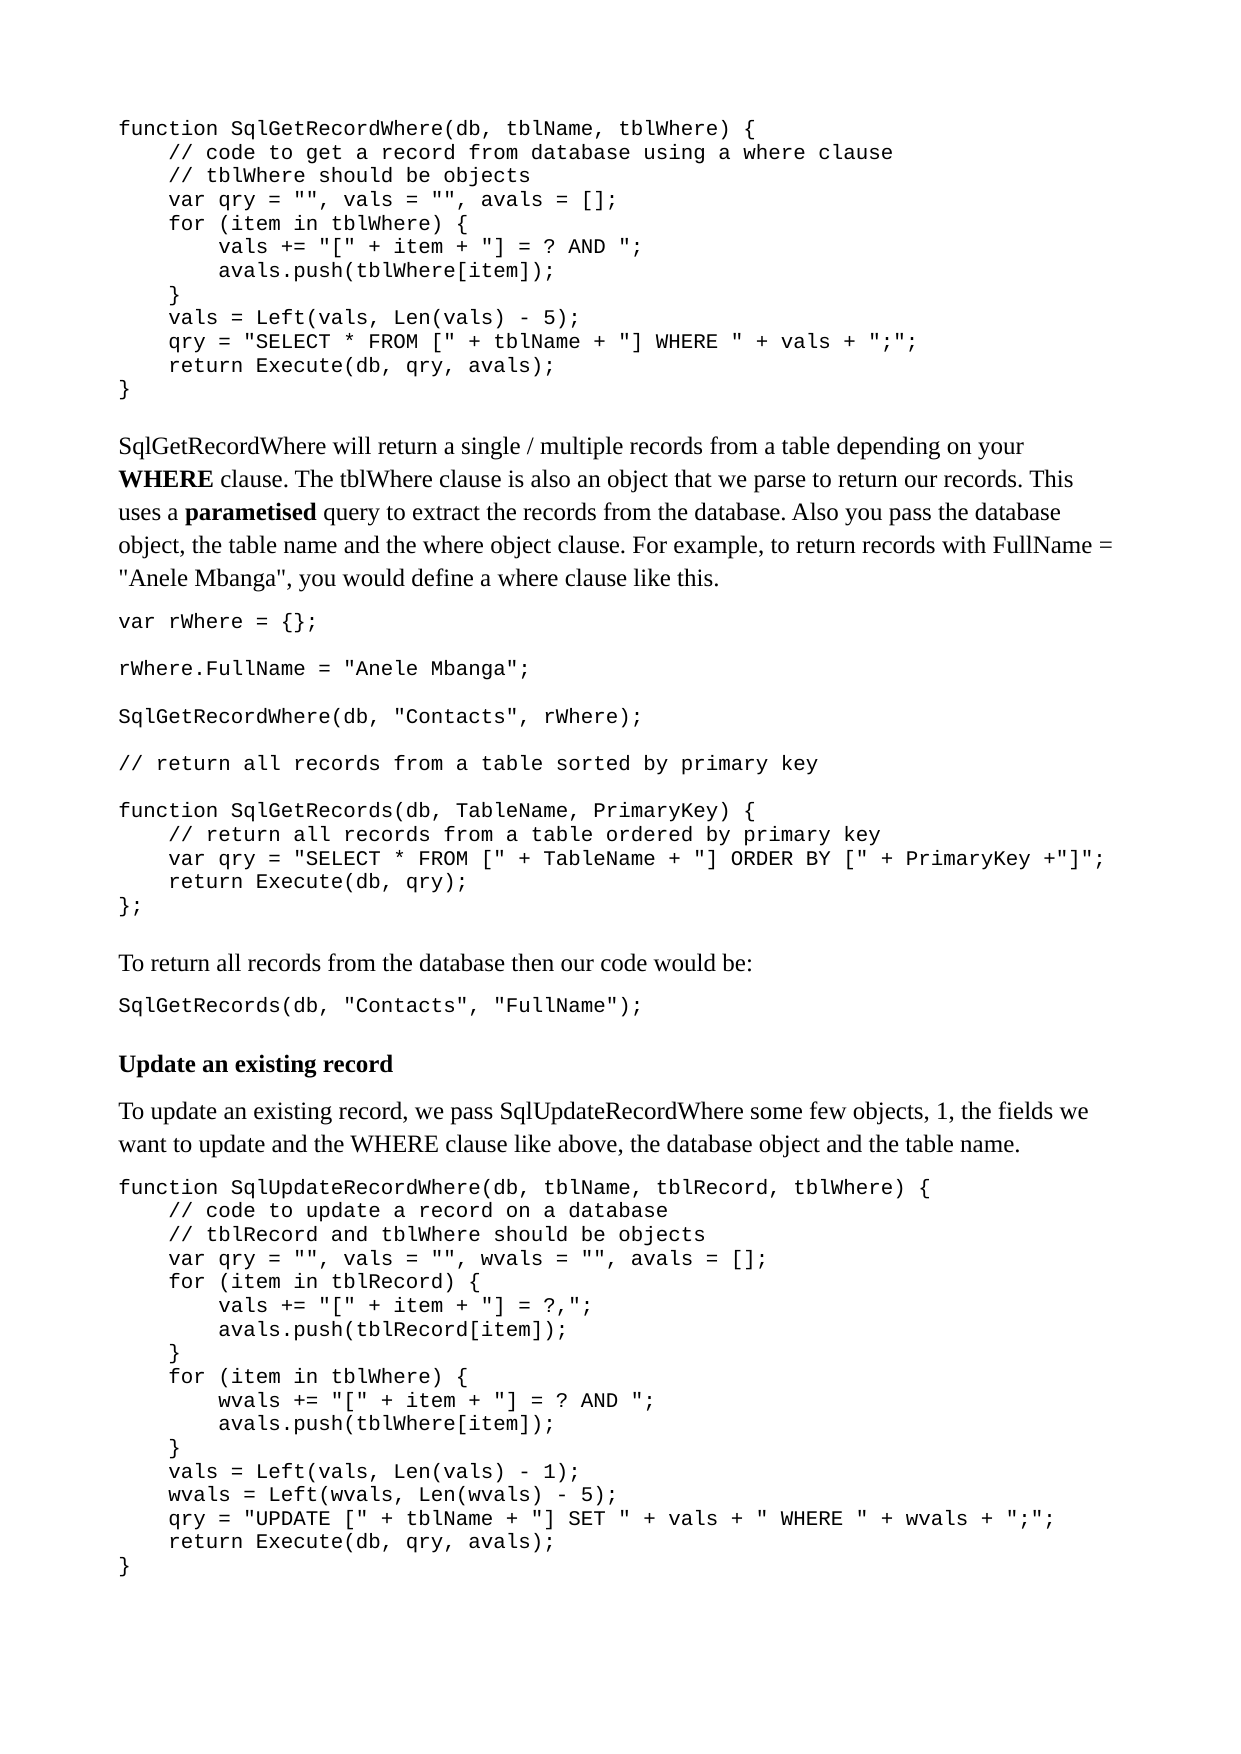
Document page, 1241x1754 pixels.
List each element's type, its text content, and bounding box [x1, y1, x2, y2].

text vals = Left(vals, Len(vals) - 1); [118, 1461, 1122, 1484]
text } [118, 1555, 1122, 1579]
text SqlGetRecordWhere will return a single / multiple records from a table depending on your WHERE clause. The tblWhere clause is also an object that we parse to return our records. This uses a parametised query to extract the records from the database. Also you pass the database object, the table name and the where object clause. For example, to return records with FullName = "Anele Mbanga", you would define a where clause like this. [118, 431, 1122, 592]
text // tblRecord and tblWhere should be objects [118, 1224, 1122, 1248]
text vals += "[" + item + "] = ? AND "; [118, 236, 1122, 260]
text for (item in tblRecord) { [118, 1271, 1122, 1295]
text function SqlGetRecords(db, TableName, PrimaryKey) { [118, 800, 1122, 824]
text return Execute(db, qry); [118, 871, 1122, 895]
text } [118, 284, 1122, 307]
text } [118, 1437, 1122, 1461]
text return Execute(db, qry, avals); [118, 1532, 1122, 1555]
text avals.push(tblWhere[item]); [118, 260, 1122, 284]
text SqlGetRecordWhere(db, "Contacts", rWhere); [118, 706, 1122, 729]
text qry = "UPDATE [" + tblName + "] SET " + vals + " WHERE " + wvals + ";"; [118, 1508, 1122, 1532]
text function SqlGetRecordWhere(db, tblName, tblWhere) { [118, 118, 1122, 142]
text for (item in tblWhere) { [118, 1366, 1122, 1390]
text To return all records from the database then our code would be: [118, 948, 1122, 977]
text for (item in tblWhere) { [118, 213, 1122, 236]
text wvals = Left(wvals, Len(wvals) - 5); [118, 1484, 1122, 1508]
text SqlGetRecords(db, "Contacts", "FullName"); [118, 996, 1122, 1019]
text var qry = "SELECT * FROM [" + TableName + "] ORDER BY [" + PrimaryKey +"]"; [118, 847, 1122, 871]
text // return all records from a table sorted by primary key [118, 753, 1122, 777]
text rWhere.FullName = "Anele Mbanga"; [118, 658, 1122, 682]
text // code to get a record from database using a where clause [118, 142, 1122, 165]
text vals = Left(vals, Len(vals) - 5); [118, 307, 1122, 331]
text avals.push(tblRecord[item]); [118, 1319, 1122, 1342]
text } [118, 378, 1122, 402]
text // return all records from a table ordered by primary key [118, 824, 1122, 847]
text }; [118, 895, 1122, 918]
text function SqlUpdateRecordWhere(db, tblName, tblRecord, tblWhere) { [118, 1177, 1122, 1201]
text vals += "[" + item + "] = ?,"; [118, 1295, 1122, 1319]
text var rWhere = {}; [118, 611, 1122, 635]
text var qry = "", vals = "", avals = []; [118, 189, 1122, 213]
text To update an existing record, we pass SqlUpdateRecordWhere some few objects, 1, the fields we want to update and the WHERE clause like above, the database object and the table name. [118, 1096, 1122, 1158]
text avals.push(tblWhere[item]); [118, 1413, 1122, 1437]
text // tblWhere should be objects [118, 165, 1122, 189]
text Update an existing record [118, 1049, 1122, 1077]
text // code to update a record on a database [118, 1201, 1122, 1224]
text } [118, 1342, 1122, 1366]
text var qry = "", vals = "", wvals = "", avals = []; [118, 1248, 1122, 1271]
text wvals += "[" + item + "] = ? AND "; [118, 1390, 1122, 1413]
text qry = "SELECT * FROM [" + tblName + "] WHERE " + vals + ";"; [118, 331, 1122, 354]
text return Execute(db, qry, avals); [118, 354, 1122, 378]
